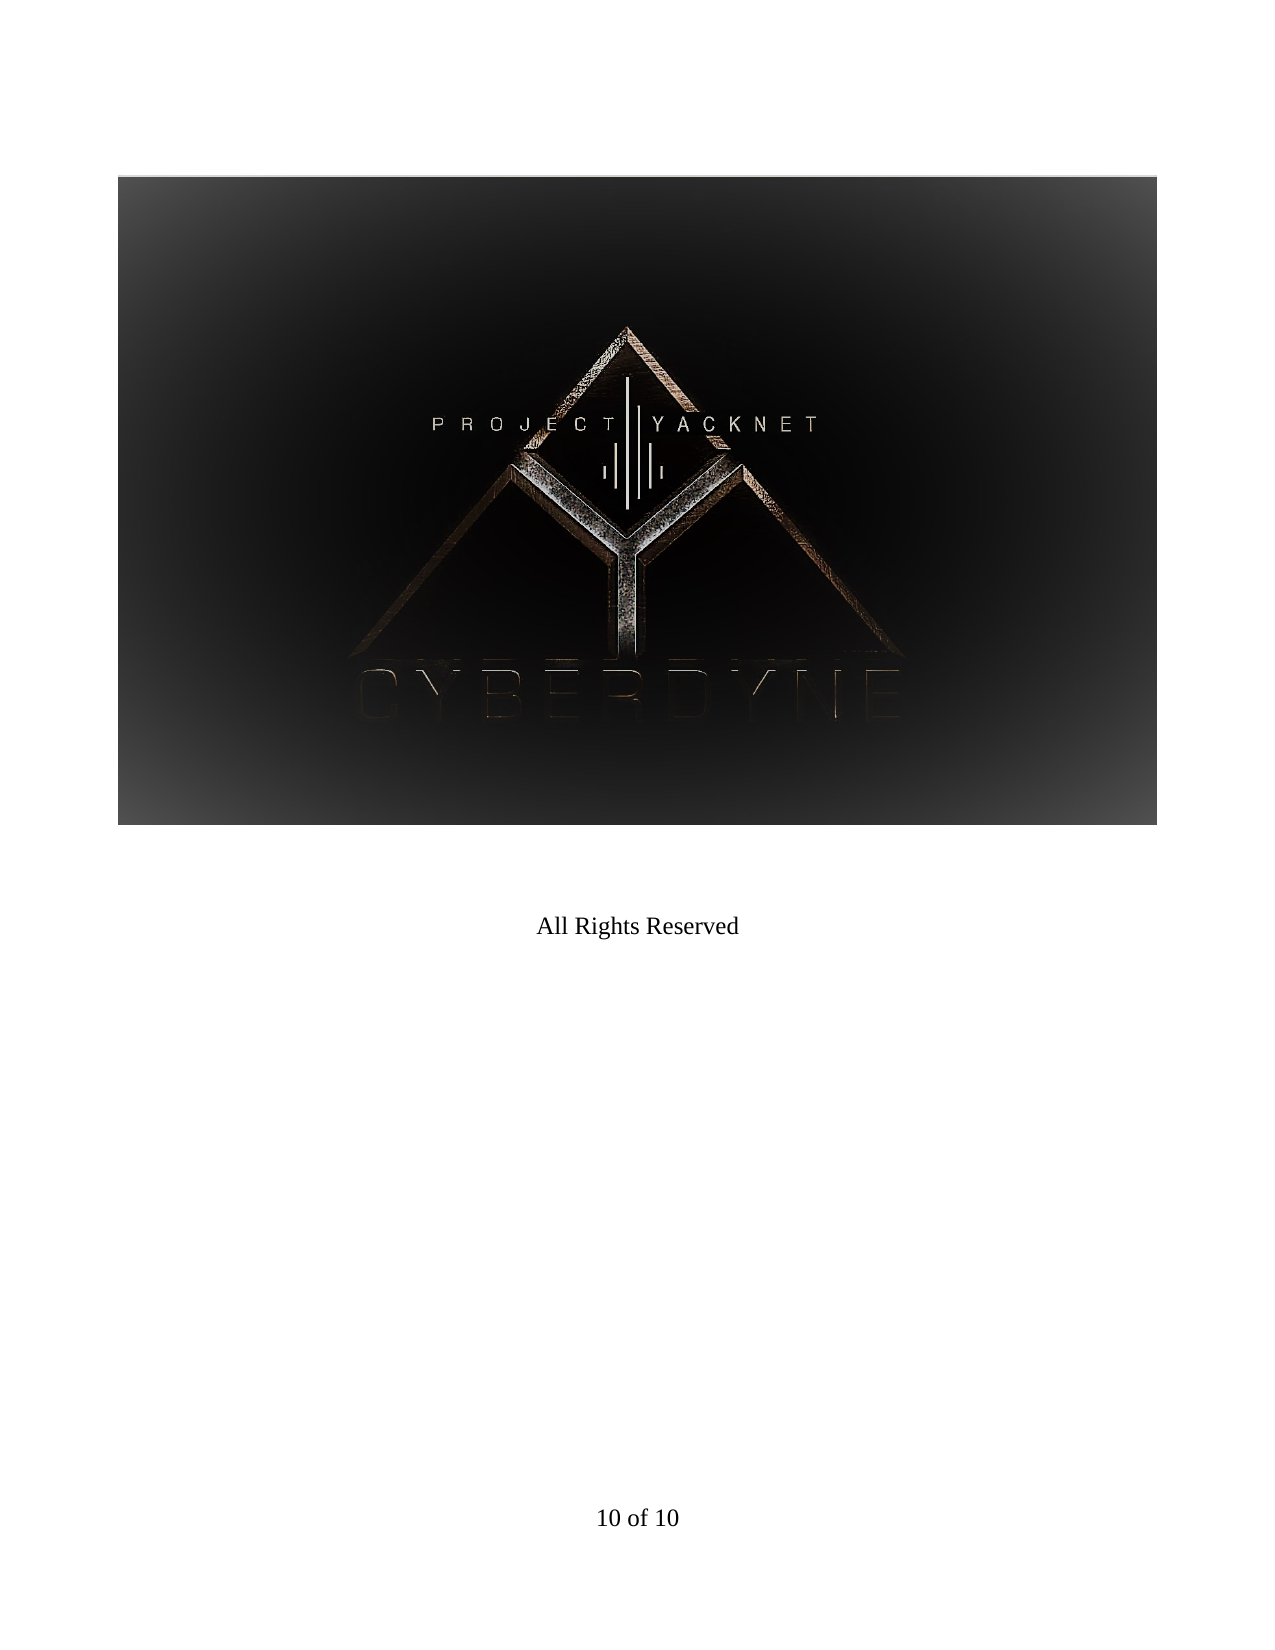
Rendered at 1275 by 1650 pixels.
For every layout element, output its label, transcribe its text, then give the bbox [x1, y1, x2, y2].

picture [118, 175, 1157, 825]
text All Rights Reserved [118, 911, 1157, 940]
